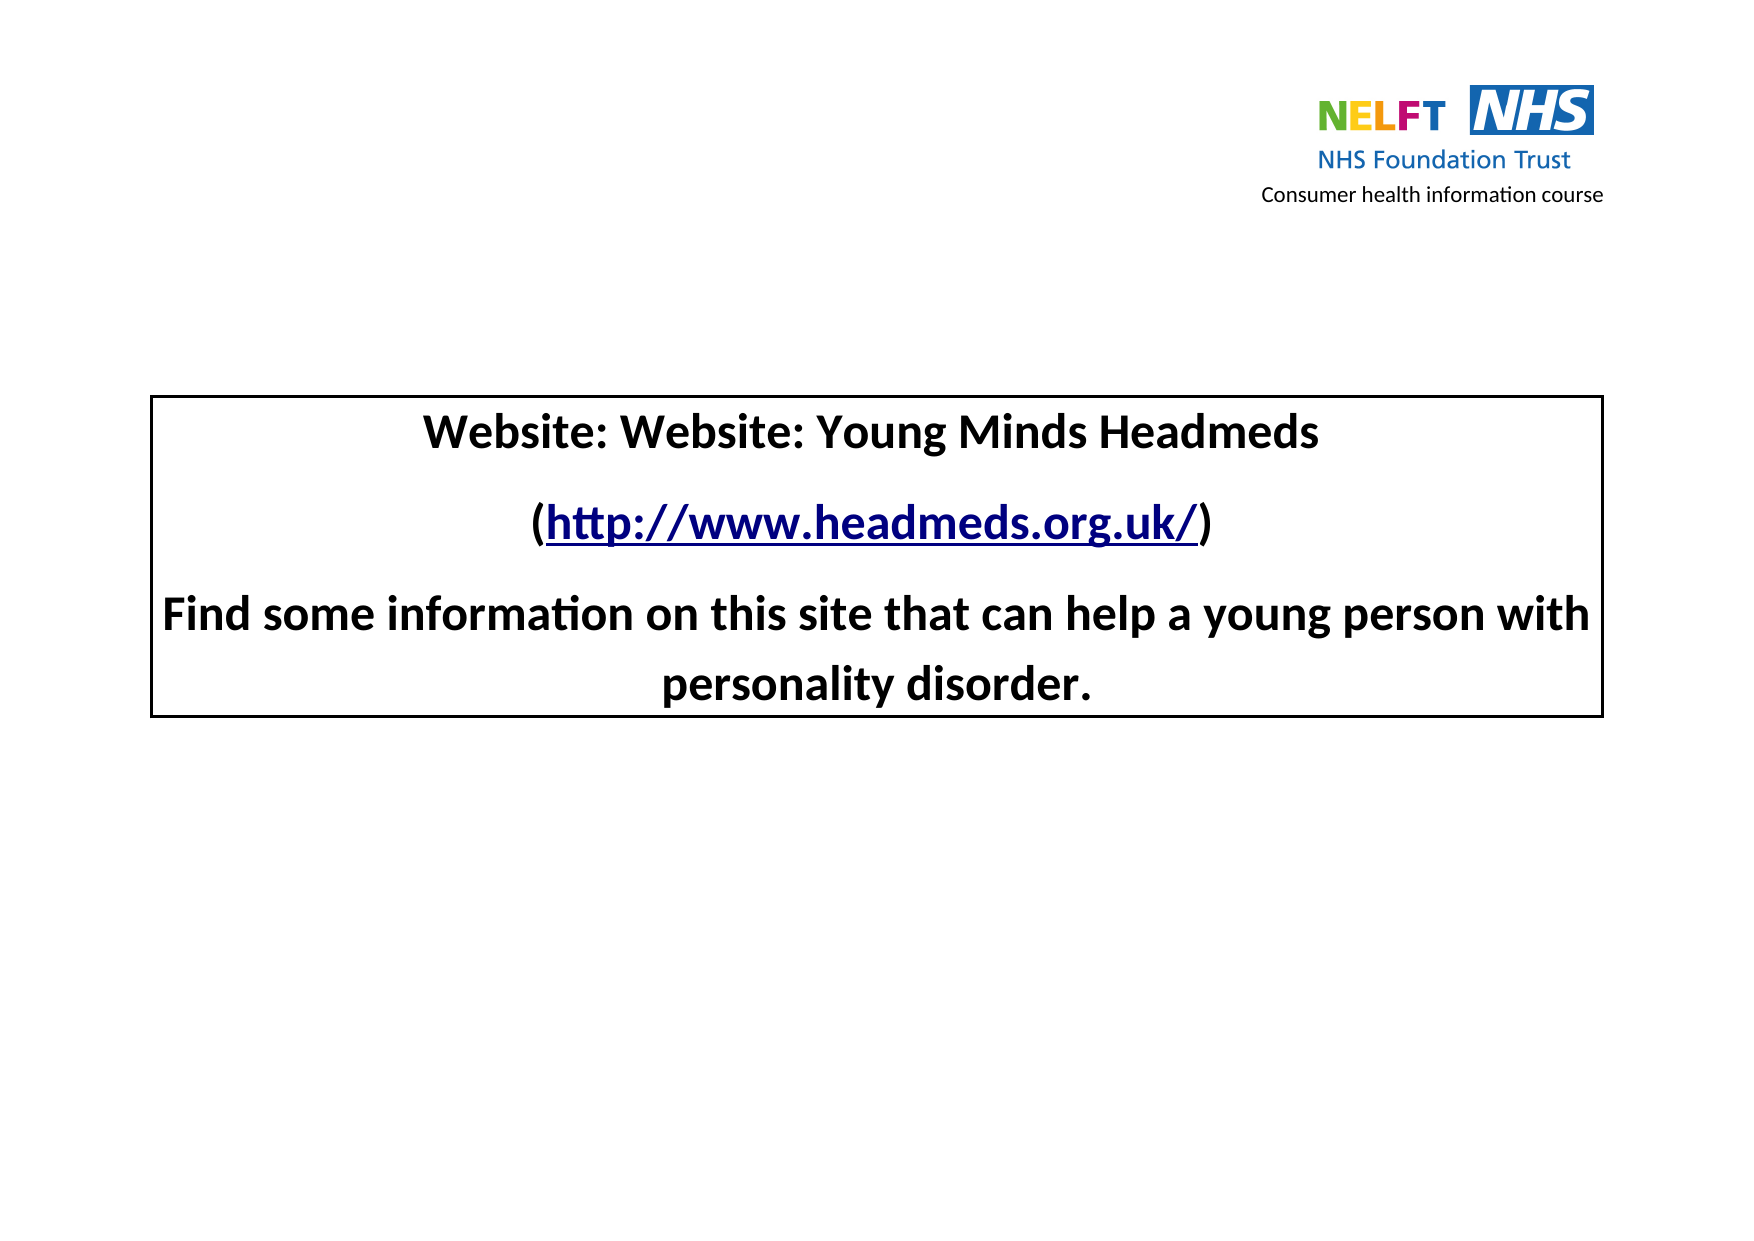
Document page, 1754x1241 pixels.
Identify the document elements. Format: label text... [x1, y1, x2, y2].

text (http://www.headmeds.org.uk/) [153, 486, 1601, 552]
text Find some information on this site that can help a young person with personality disorder. [153, 577, 1601, 715]
text Website: Website: Young Minds Headmeds [153, 398, 1601, 461]
